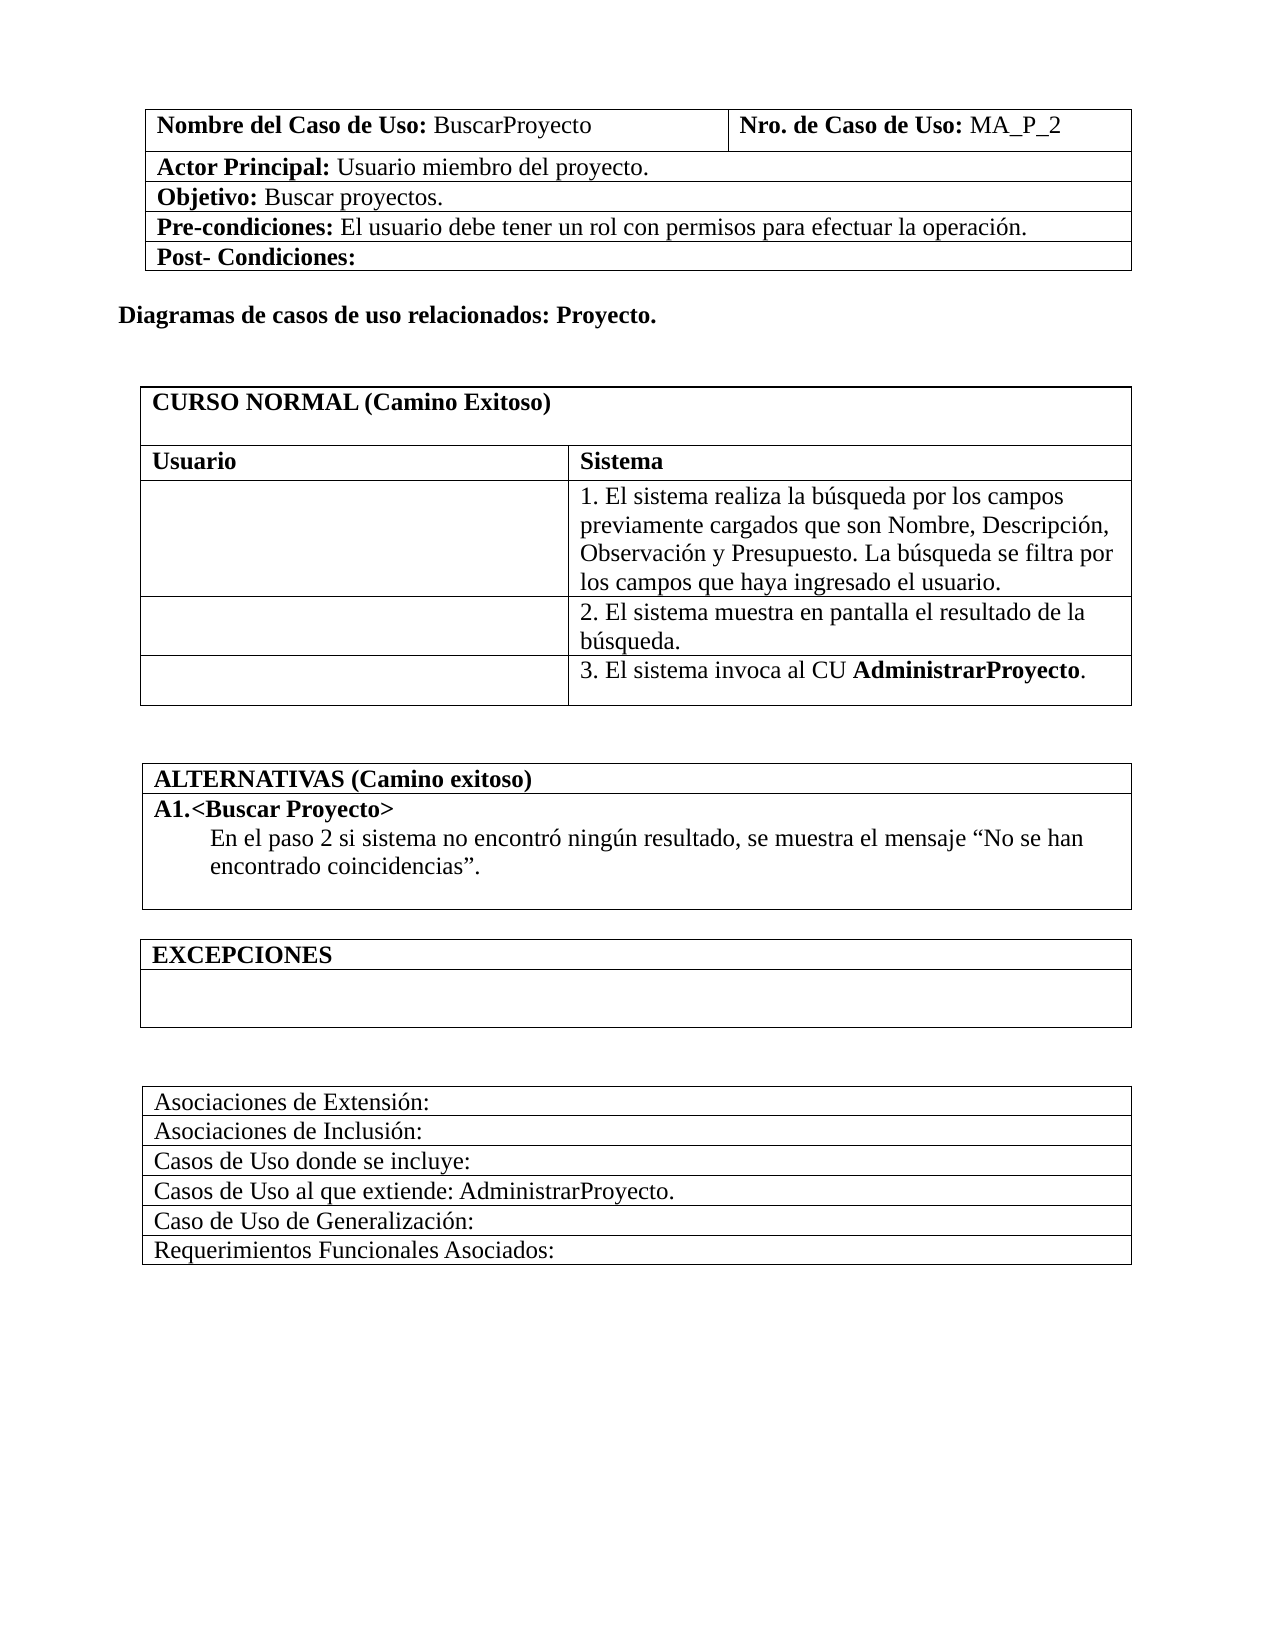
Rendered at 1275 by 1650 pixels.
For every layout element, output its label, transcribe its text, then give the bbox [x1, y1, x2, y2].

table_cell 2. El sistema muestra en pantalla el resultado de la búsqueda. [569, 597, 1131, 654]
table_cell 3. El sistema invoca al CU AdministrarProyecto. [569, 656, 1131, 704]
table_header EXCEPCIONES [141, 940, 1131, 968]
table_cell Usuario [141, 446, 568, 480]
text Diagramas de casos de uso relacionados: Proyecto. [118, 300, 1157, 329]
table_cell Sistema [569, 446, 1131, 480]
table_cell [141, 970, 1131, 1027]
table_header ALTERNATIVAS (Camino exitoso) [143, 764, 1131, 793]
table_cell <Buscar Proyecto> En el paso 2 si sistema no encontró ningún resultado, se muestra el mensaje “No se han encontrado coincidencias”. [143, 794, 1131, 909]
table_cell Actor Principal: Usuario miembro del proyecto. [146, 152, 1131, 181]
table_header Asociaciones de Extensión: [143, 1087, 1131, 1115]
table_cell Post- Condiciones: [146, 242, 1131, 270]
table_cell Objetivo: Buscar proyectos. [146, 182, 1131, 211]
table_cell [141, 597, 568, 654]
table_header Nombre del Caso de Uso: BuscarProyecto [146, 110, 728, 151]
table_cell Caso de Uso de Generalización: [143, 1206, 1131, 1234]
table_cell Asociaciones de Inclusión: [143, 1116, 1131, 1145]
table_header CURSO NORMAL (Camino Exitoso) [141, 388, 1131, 445]
table_cell 1. El sistema realiza la búsqueda por los campos previamente cargados que son Nombre, Descripción, Observación y Presupuesto. La búsqueda se filtra por los campos que haya ingresado el usuario. [569, 481, 1131, 596]
table_cell Casos de Uso donde se incluye: [143, 1146, 1131, 1175]
table_cell [141, 481, 568, 596]
table_cell Casos de Uso al que extiende: AdministrarProyecto. [143, 1176, 1131, 1205]
table_cell Requerimientos Funcionales Asociados: [143, 1236, 1131, 1264]
table_cell Pre-condiciones: El usuario debe tener un rol con permisos para efectuar la operación. [146, 212, 1131, 241]
table_cell [141, 656, 568, 704]
table_header Nro. de Caso de Uso: MA_P_2 [729, 110, 1131, 151]
